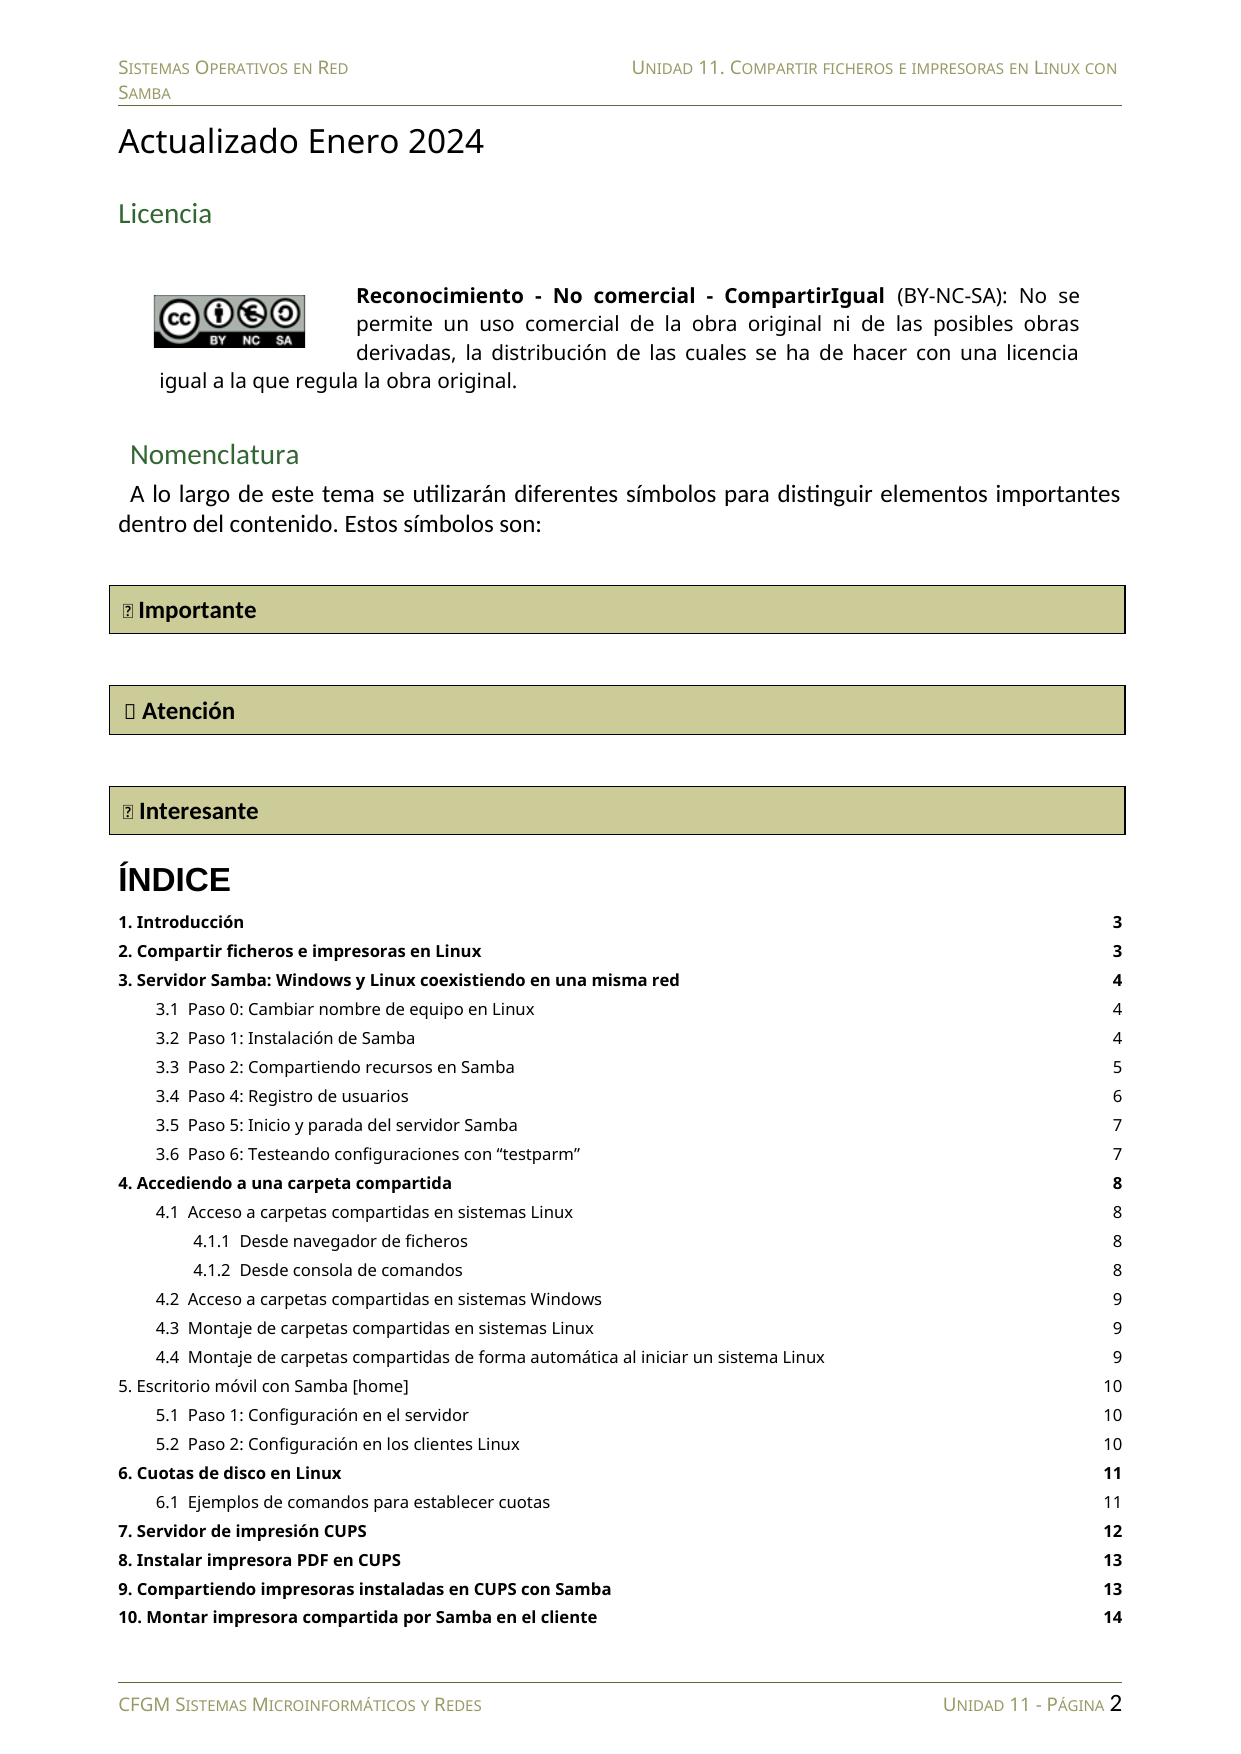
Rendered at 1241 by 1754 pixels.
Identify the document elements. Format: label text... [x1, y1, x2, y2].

text 3.3 Paso 2: Compartiendo recursos en Samba 5 [156, 1056, 1122, 1078]
text Nomenclatura [118, 436, 1122, 472]
text 1. Introducción 3 [118, 911, 1122, 934]
text 5. Escritorio móvil con Samba [home] 10 [118, 1374, 1122, 1397]
text 9. Compartiendo impresoras instaladas en CUPS con Samba 13 [118, 1577, 1122, 1600]
text 2. Compartir ficheros e impresoras en Linux 3 [118, 940, 1122, 963]
text Reconocimiento - No comercial - CompartirIgual (BY-NC-SA): No se permite un uso comercial de la obra original ni de las posibles obras derivadas, la distribución de las cuales se ha de hacer con una licencia igual a la que regula la obra original. [159, 281, 1080, 395]
text ÍNDICE [118, 860, 1122, 898]
text 3.1 Paso 0: Cambiar nombre de equipo en Linux 4 [156, 998, 1122, 1021]
text 4.2 Acceso a carpetas compartidas en sistemas Windows 9 [156, 1287, 1122, 1310]
text 7. Servidor de impresión CUPS 12 [118, 1519, 1122, 1542]
picture [153, 295, 306, 348]
text 4.3 Montaje de carpetas compartidas en sistemas Linux 9 [156, 1316, 1122, 1339]
text 3.5 Paso 5: Inicio y parada del servidor Samba 7 [156, 1114, 1122, 1136]
text 6. Cuotas de disco en Linux 11 [118, 1461, 1122, 1484]
text 3. Servidor Samba: Windows y Linux coexistiendo en una misma red 4 [118, 969, 1122, 992]
text 3.2 Paso 1: Instalación de Samba 4 [156, 1027, 1122, 1049]
text Actualizado Enero 2024 [118, 118, 1122, 163]
text 10. Montar impresora compartida por Samba en el cliente 14 [118, 1606, 1122, 1629]
text 4.1.1 Desde navegador de ficheros 8 [193, 1229, 1122, 1252]
text 4.1 Acceso a carpetas compartidas en sistemas Linux 8 [156, 1201, 1122, 1223]
text 3.4 Paso 4: Registro de usuarios 6 [156, 1085, 1122, 1107]
text 5.2 Paso 2: Configuración en los clientes Linux 10 [156, 1432, 1122, 1455]
text 8. Instalar impresora PDF en CUPS 13 [118, 1548, 1122, 1571]
text 💬 Interesante [110, 787, 1124, 834]
text 4.1.2 Desde consola de comandos 8 [193, 1258, 1122, 1281]
text 📖 Importante [110, 586, 1124, 633]
text ❕ Atención [110, 686, 1124, 734]
text 5.1 Paso 1: Configuración en el servidor 10 [156, 1403, 1122, 1426]
text 3.6 Paso 6: Testeando configuraciones con “testparm” 7 [156, 1143, 1122, 1165]
text 4.4 Montaje de carpetas compartidas de forma automática al iniciar un sistema Linux 9 [156, 1345, 1122, 1368]
text 6.1 Ejemplos de comandos para establecer cuotas 11 [156, 1490, 1122, 1513]
text Licencia [118, 196, 1122, 231]
text 4. Accediendo a una carpeta compartida 8 [118, 1172, 1122, 1194]
text A lo largo de este tema se utilizarán diferentes símbolos para distinguir elementos importantes dentro del contenido. Estos símbolos son: [118, 478, 1122, 539]
